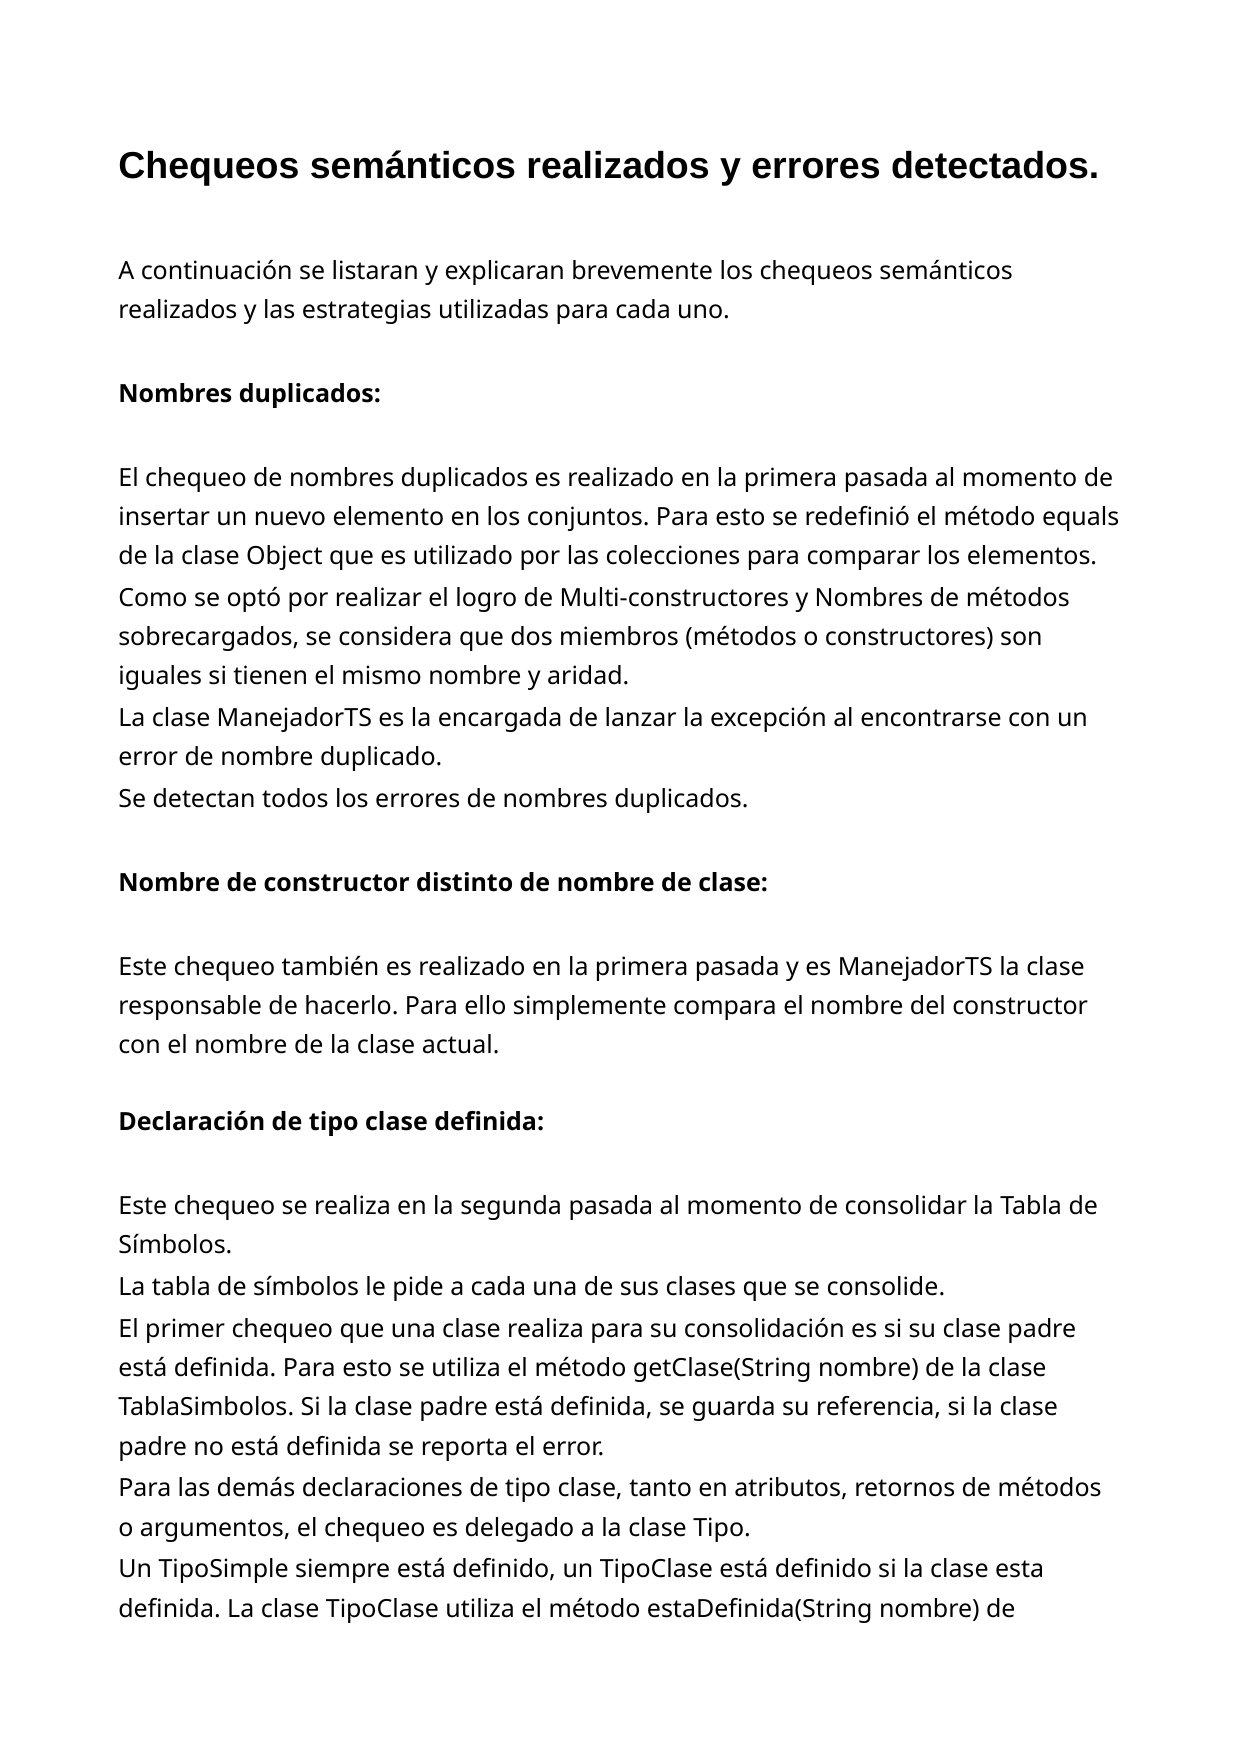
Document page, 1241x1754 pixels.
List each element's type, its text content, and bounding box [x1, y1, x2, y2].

text Este chequeo se realiza en la segunda pasada al momento de consolidar la Tabla de Símbolos. [118, 1188, 1122, 1261]
text La clase ManejadorTS es la encargada de lanzar la excepción al encontrarse con un error de nombre duplicado. [118, 699, 1122, 773]
text Nombres duplicados: [118, 375, 1122, 409]
text Declaración de tipo clase definida: [118, 1104, 1122, 1138]
text Como se optó por realizar el logro de Multi-constructores y Nombres de métodos sobrecargados, se considera que dos miembros (métodos o constructores) son iguales si tienen el mismo nombre y aridad. [118, 579, 1122, 692]
text Nombre de constructor distinto de nombre de clase: [118, 864, 1122, 898]
text El primer chequeo que una clase realiza para su consolidación es si su clase padre está definida. Para esto se utiliza el método getClase(String nombre) de la clase TablaSimbolos. Si la clase padre está definida, se guarda su referencia, si la clase padre no está definida se reporta el error. [118, 1311, 1122, 1462]
text Para las demás declaraciones de tipo clase, tanto en atributos, retornos de métodos o argumentos, el chequeo es delegado a la clase Tipo. [118, 1470, 1122, 1543]
text Un TipoSimple siempre está definido, un TipoClase está definido si la clase esta definida. La clase TipoClase utiliza el método estaDefinida(String nombre) de [118, 1551, 1122, 1624]
text A continuación se listaran y explicaran brevemente los chequeos semánticos realizados y las estrategias utilizadas para cada uno. [118, 252, 1122, 326]
subtitle Chequeos semánticos realizados y errores detectados. [118, 143, 1122, 186]
text Se detectan todos los errores de nombres duplicados. [118, 781, 1122, 815]
text La tabla de símbolos le pide a cada una de sus clases que se consolide. [118, 1269, 1122, 1303]
text Este chequeo también es realizado en la primera pasada y es ManejadorTS la clase responsable de hacerlo. Para ello simplemente compara el nombre del constructor con el nombre de la clase actual. [118, 948, 1122, 1061]
text El chequeo de nombres duplicados es realizado en la primera pasada al momento de insertar un nuevo elemento en los conjuntos. Para esto se redefinió el método equals de la clase Object que es utilizado por las colecciones para comparar los elementos. [118, 459, 1122, 572]
